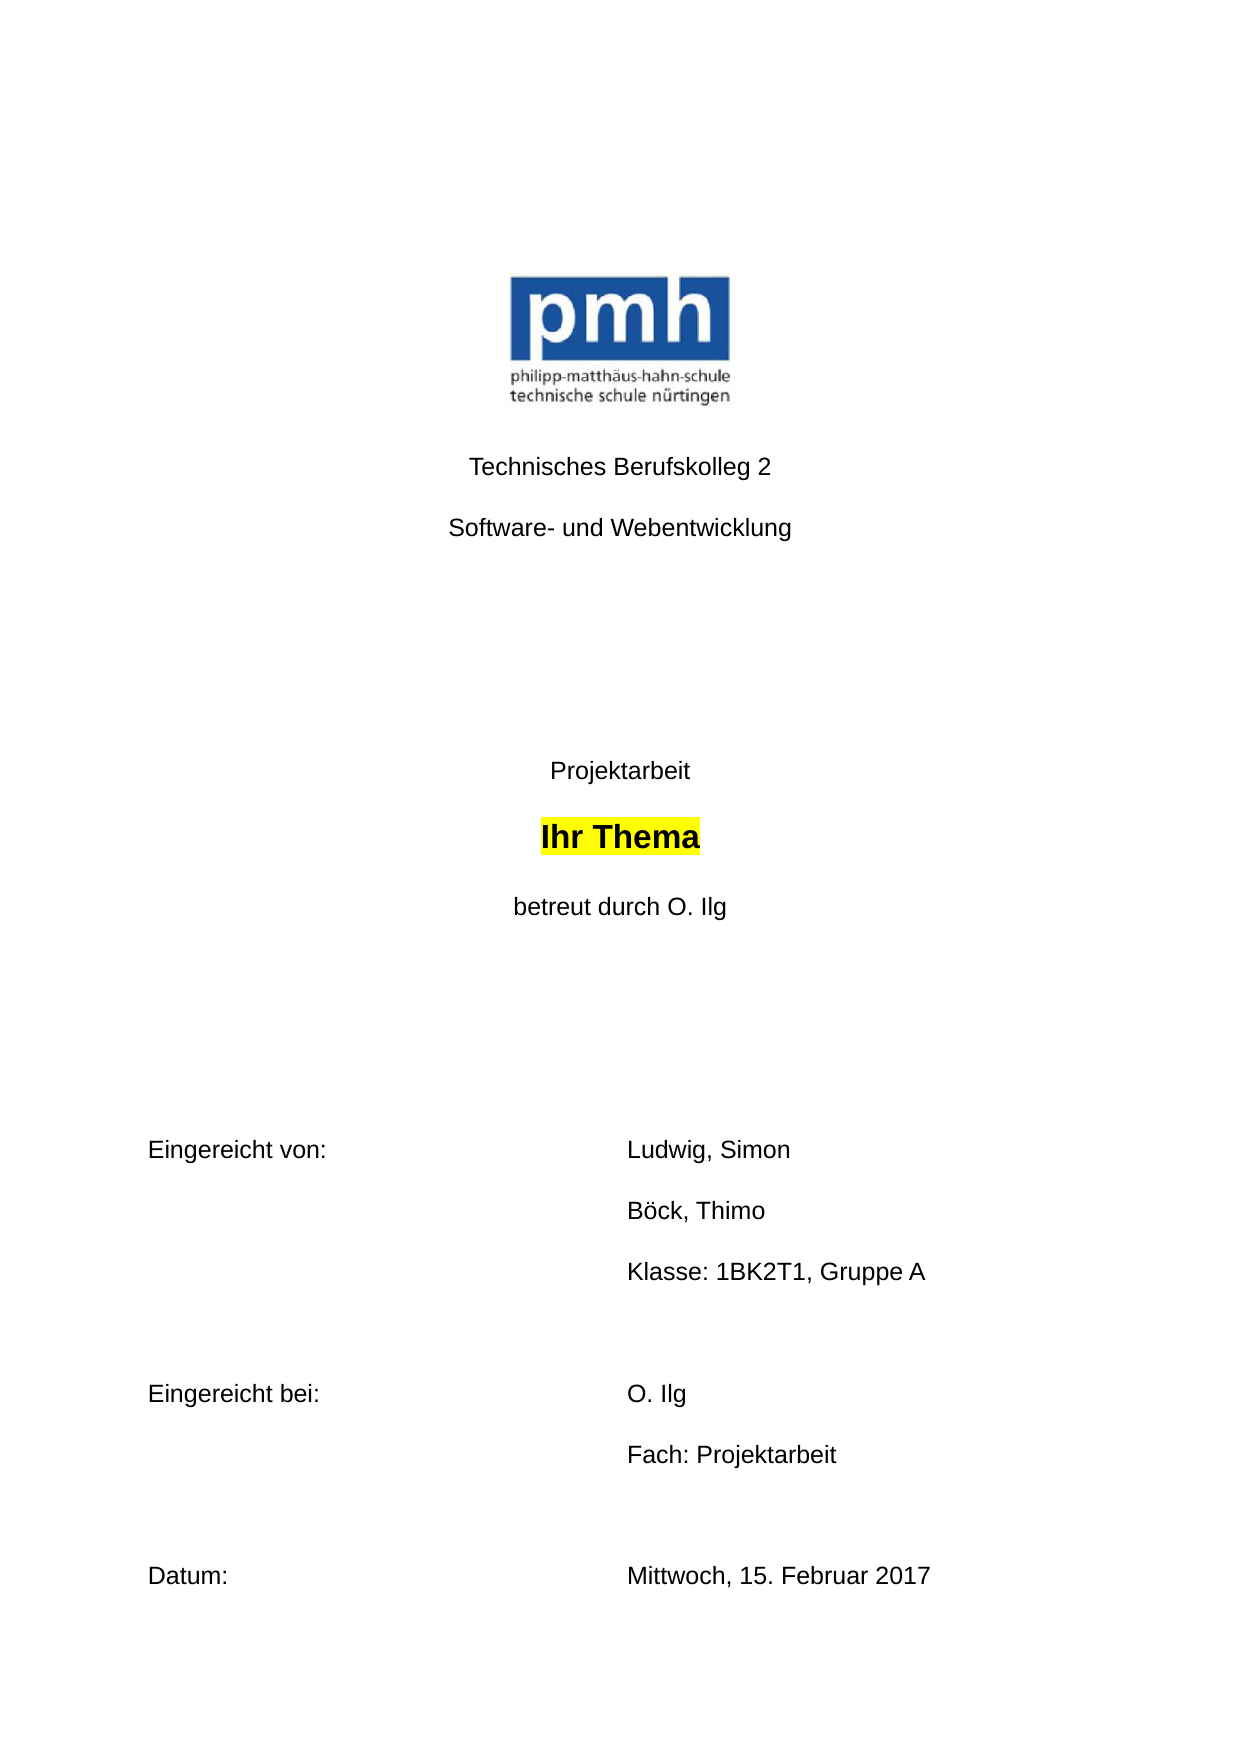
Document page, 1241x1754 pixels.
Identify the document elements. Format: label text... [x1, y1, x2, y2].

text Klasse: 1BK2T1, Gruppe A [148, 1257, 1093, 1286]
text Software- und Webentwicklung [148, 513, 1093, 541]
text Eingereicht bei: O. Ilg [148, 1379, 1093, 1407]
text Datum: Mittwoch, 15. Februar 2017 [148, 1561, 1093, 1590]
text Eingereicht von: Ludwig, Simon [148, 1135, 1093, 1164]
text Ihr Thema [148, 817, 1093, 855]
text Projektarbeit [148, 756, 1093, 785]
text Fach: Projektarbeit [148, 1439, 1093, 1468]
text Technisches Berufskolleg 2 [148, 452, 1093, 481]
text betreut durch O. Ilg [148, 892, 1093, 921]
text Böck, Thimo [148, 1196, 1093, 1225]
picture [502, 269, 739, 409]
